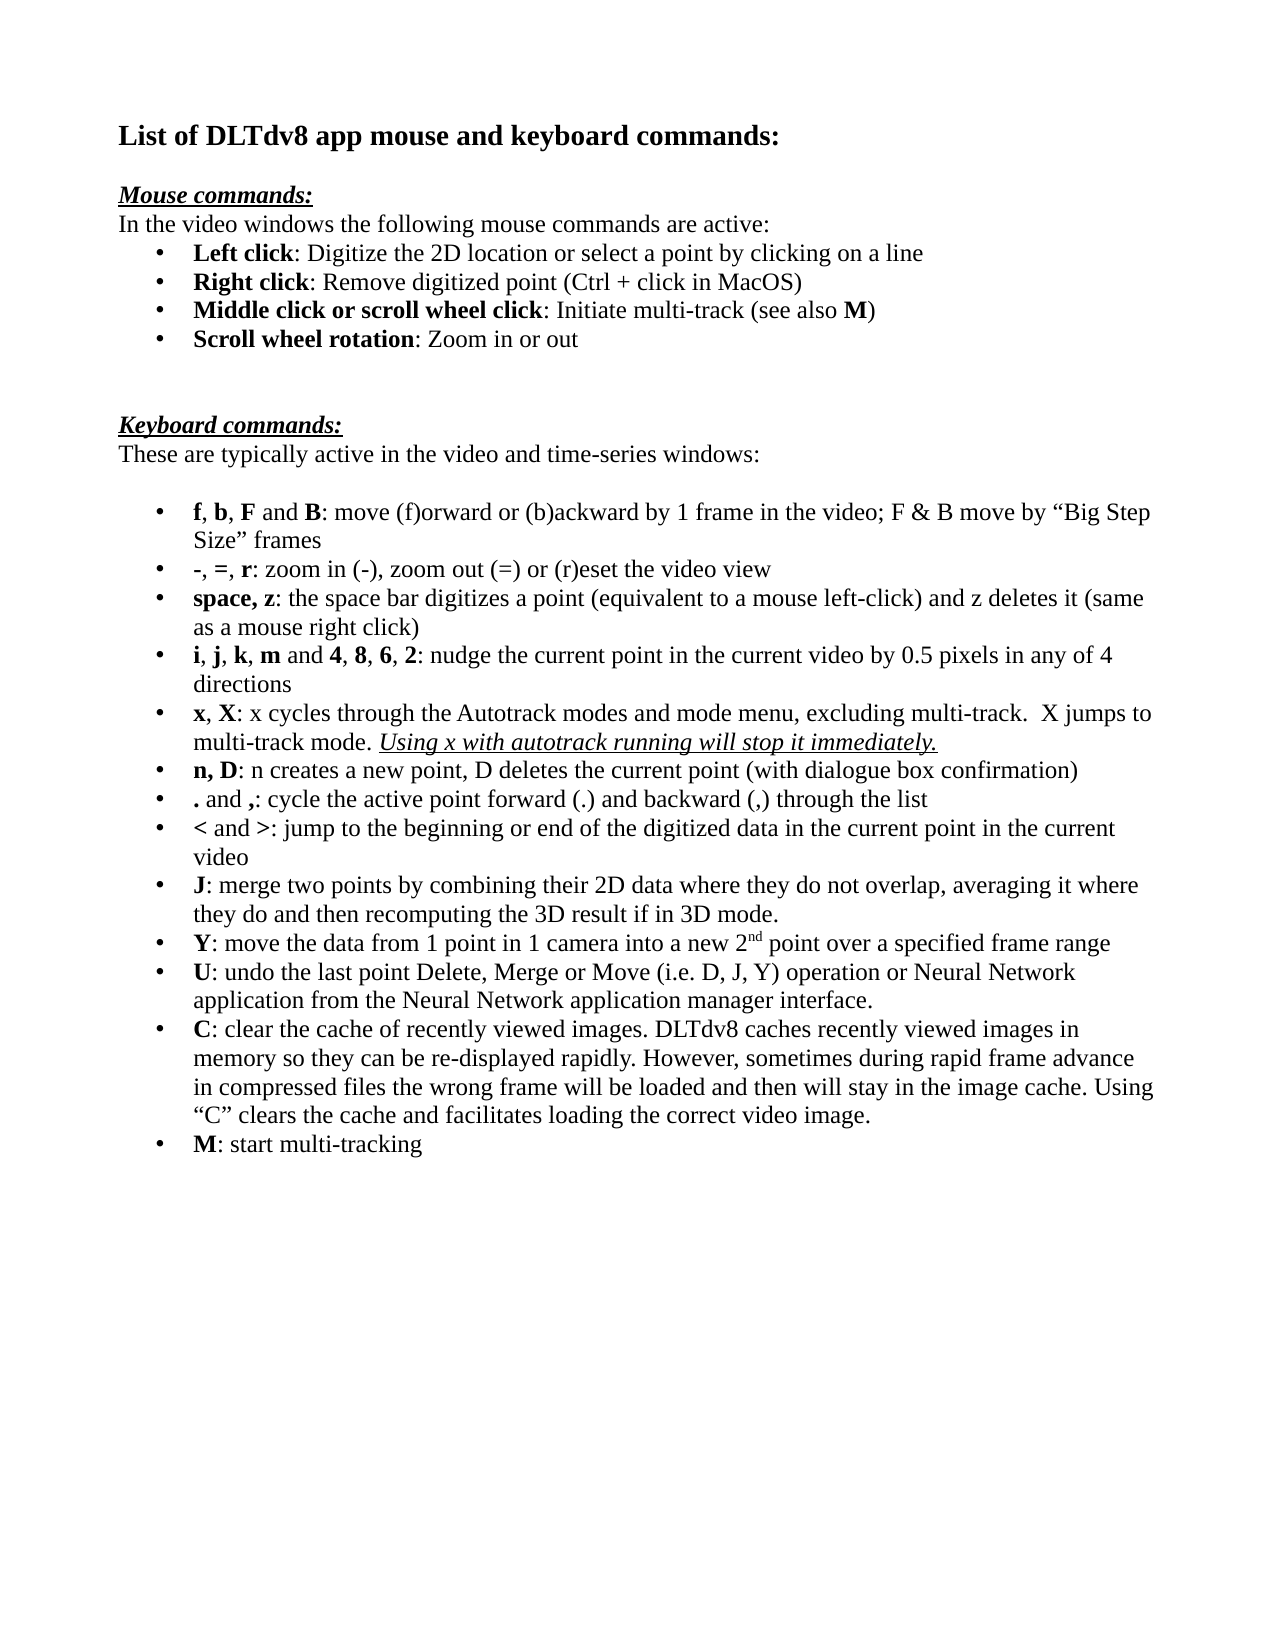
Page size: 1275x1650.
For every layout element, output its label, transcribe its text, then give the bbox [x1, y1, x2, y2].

list space, z: the space bar digitizes a point (equivalent to a mouse left-click) and z deletes it (same as a mouse right click) [156, 583, 1157, 640]
text Mouse commands: [118, 180, 1157, 209]
text These are typically active in the video and time-series windows: [118, 439, 1157, 468]
list < and >: jump to the beginning or end of the digitized data in the current point in the current video [156, 813, 1157, 870]
list Scroll wheel rotation: Zoom in or out [156, 324, 1157, 353]
list x, X: x cycles through the Autotrack modes and mode menu, excluding multi-track. X jumps to multi-track mode. Using x with autotrack running will stop it immediately. [156, 698, 1157, 755]
list U: undo the last point Delete, Merge or Move (i.e. D, J, Y) operation or Neural Network application from the Neural Network application manager interface. [156, 957, 1157, 1014]
list Middle click or scroll wheel click: Initiate multi-track (see also M) [156, 295, 1157, 324]
text Keyboard commands: [118, 410, 1157, 439]
list Left click: Digitize the 2D location or select a point by clicking on a line [156, 238, 1157, 267]
list i, j, k, m and 4, 8, 6, 2: nudge the current point in the current video by 0.5 pixels in any of 4 directions [156, 640, 1157, 698]
list Right click: Remove digitized point (Ctrl + click in MacOS) [156, 267, 1157, 295]
list J: merge two points by combining their 2D data where they do not overlap, averaging it where they do and then recomputing the 3D result if in 3D mode. [156, 870, 1157, 928]
text List of DLTdv8 app mouse and keyboard commands: [118, 118, 1157, 152]
list M: start multi-tracking [156, 1129, 1157, 1158]
list f, b, F and B: move (f)orward or (b)ackward by 1 frame in the video; F & B move by “Big Step Size” frames [156, 497, 1157, 554]
text In the video windows the following mouse commands are active: [118, 209, 1157, 238]
list C: clear the cache of recently viewed images. DLTdv8 caches recently viewed images in memory so they can be re-displayed rapidly. However, sometimes during rapid frame advance in compressed files the wrong frame will be loaded and then will stay in the image cache. Using “C” clears the cache and facilitates loading the correct video image. [156, 1014, 1157, 1129]
list -, =, r: zoom in (-), zoom out (=) or (r)eset the video view [156, 554, 1157, 583]
list Y: move the data from 1 point in 1 camera into a new 2nd point over a specified frame range [156, 928, 1157, 957]
list n, D: n creates a new point, D deletes the current point (with dialogue box confirmation) [156, 755, 1157, 784]
list . and ,: cycle the active point forward (.) and backward (,) through the list [156, 784, 1157, 813]
